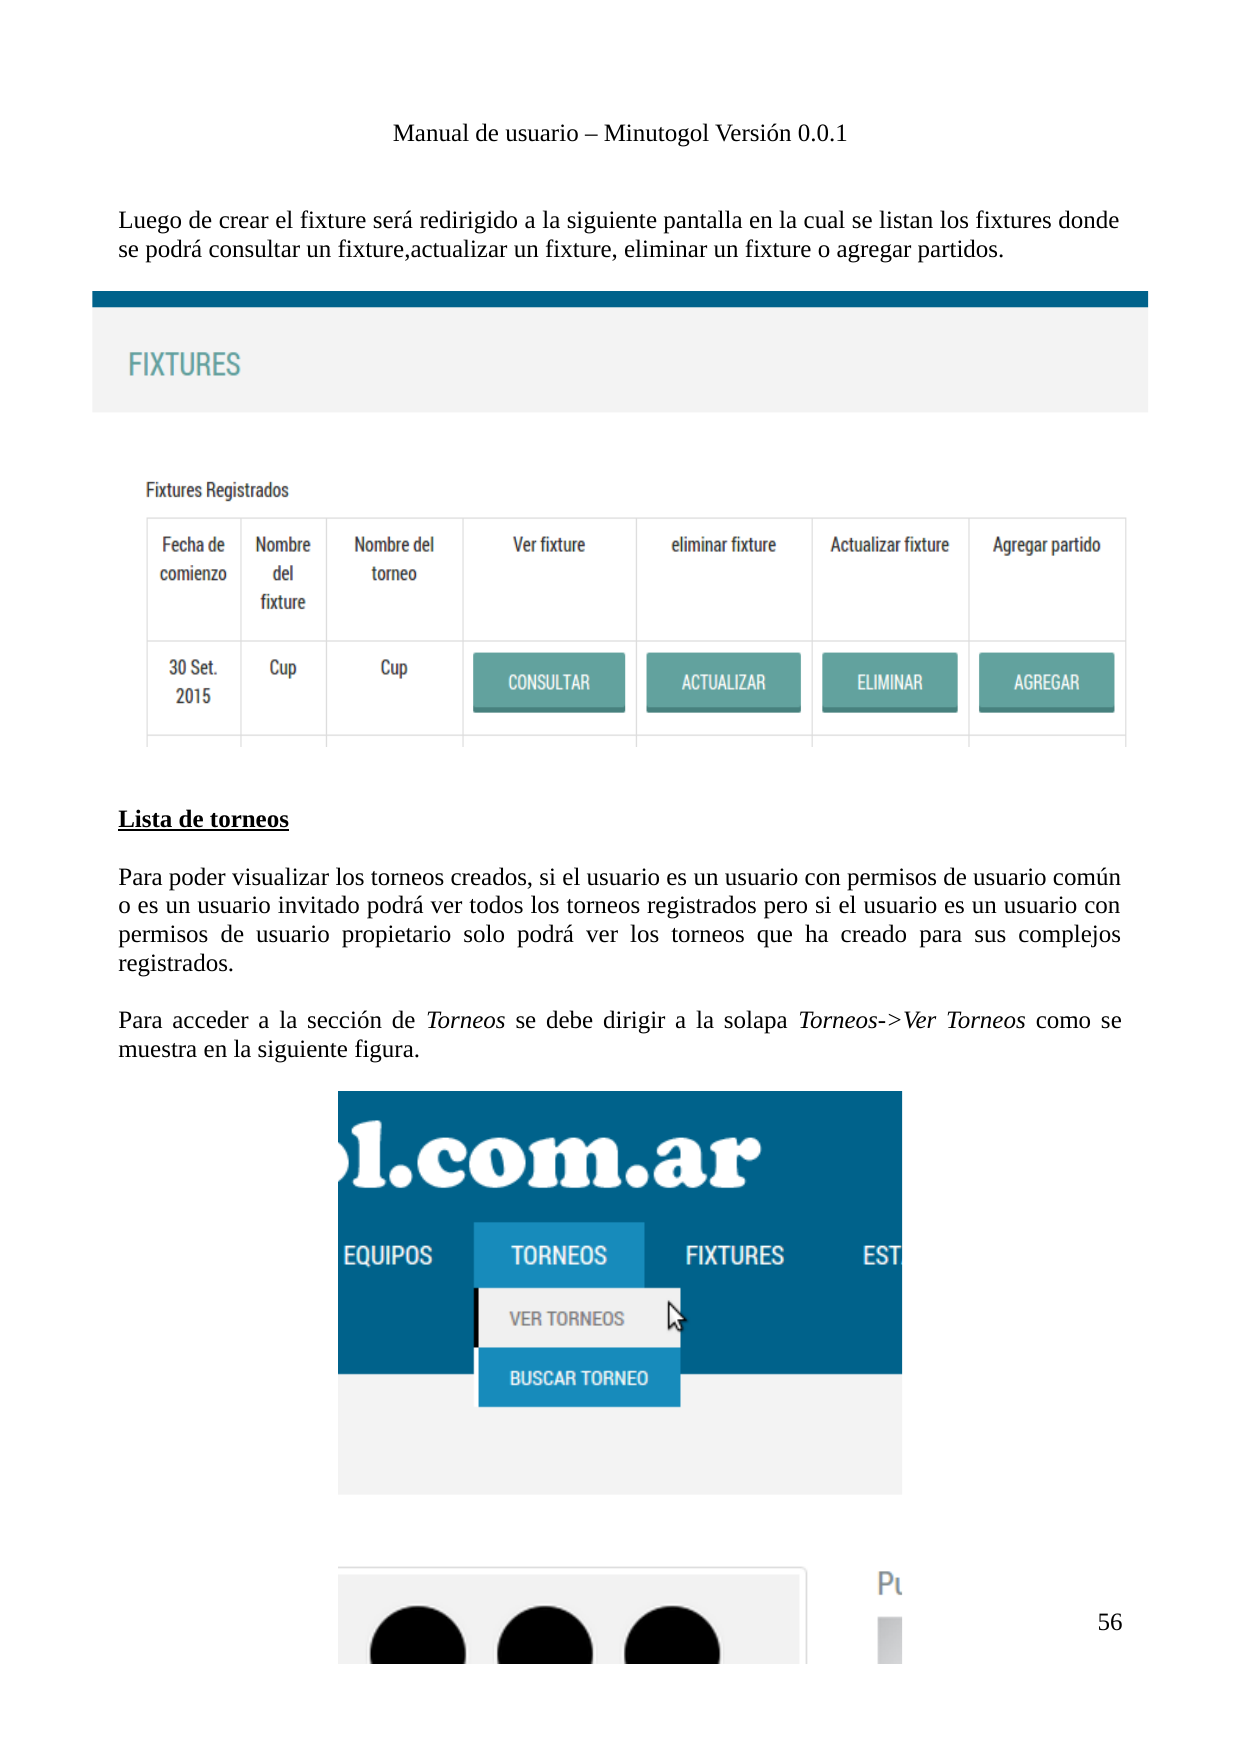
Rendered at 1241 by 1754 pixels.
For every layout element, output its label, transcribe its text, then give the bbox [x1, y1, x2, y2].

picture [345, 1246, 356, 1264]
picture [92, 308, 1149, 747]
picture [357, 1246, 433, 1267]
picture [390, 1165, 412, 1187]
picture [418, 1138, 467, 1187]
text Lista de torneos [118, 804, 1122, 833]
text Para acceder a la sección de Torneos se debe dirigir a la solapa Torneos->Ver Torneos como se muestra en la siguiente figura. [118, 1005, 1122, 1063]
text Luego de crear el fixture será redirigido a la siguiente pantalla en la cual se listan los fixtures donde se podrá consultar un fixture,actualizar un fixture, eliminar un fixture o agregar partidos. [118, 205, 1122, 263]
picture [626, 1165, 649, 1187]
picture [338, 1143, 348, 1181]
picture [352, 1121, 386, 1187]
picture [528, 1138, 622, 1187]
picture [654, 1138, 707, 1187]
picture [469, 1138, 525, 1187]
picture [687, 1246, 784, 1264]
picture [865, 1246, 903, 1264]
text Para poder visualizar los torneos creados, si el usuario es un usuario con permisos de usuario común o es un usuario invitado podrá ver todos los torneos registrados pero si el usuario es un usuario con permisos de usuario propietario solo podrá ver los torneos que ha creado para sus complejos registrados. [118, 862, 1122, 977]
picture [709, 1138, 761, 1187]
picture [338, 1223, 903, 1664]
